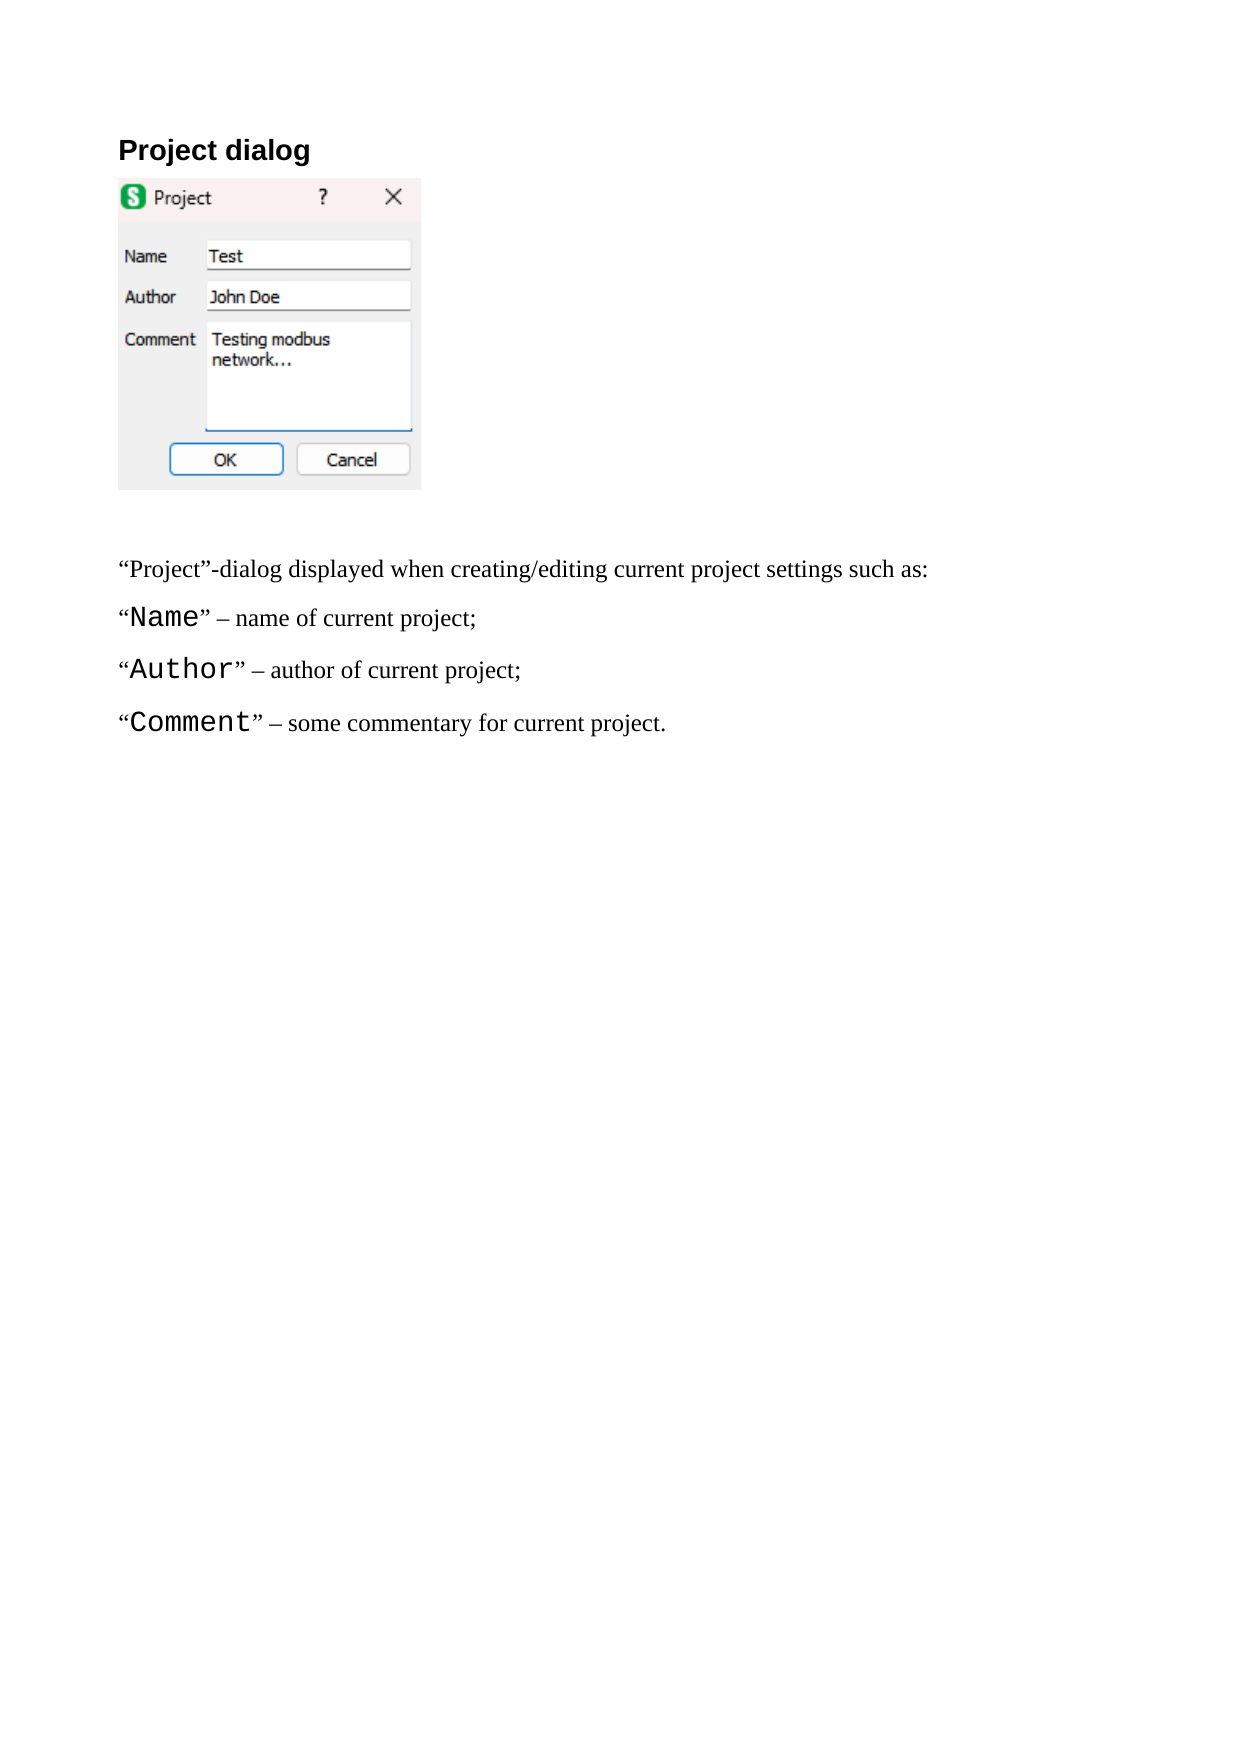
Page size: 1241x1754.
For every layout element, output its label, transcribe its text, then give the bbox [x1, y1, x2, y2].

text “Comment” – some commentary for current project. [118, 707, 1122, 740]
text “Project”-dialog displayed when creating/editing current project settings such as: [118, 554, 1122, 583]
subtitle Project dialog [118, 133, 1122, 166]
text “Author” – author of current project; [118, 654, 1122, 687]
text “Name” – name of current project; [118, 602, 1122, 635]
picture [118, 178, 422, 490]
